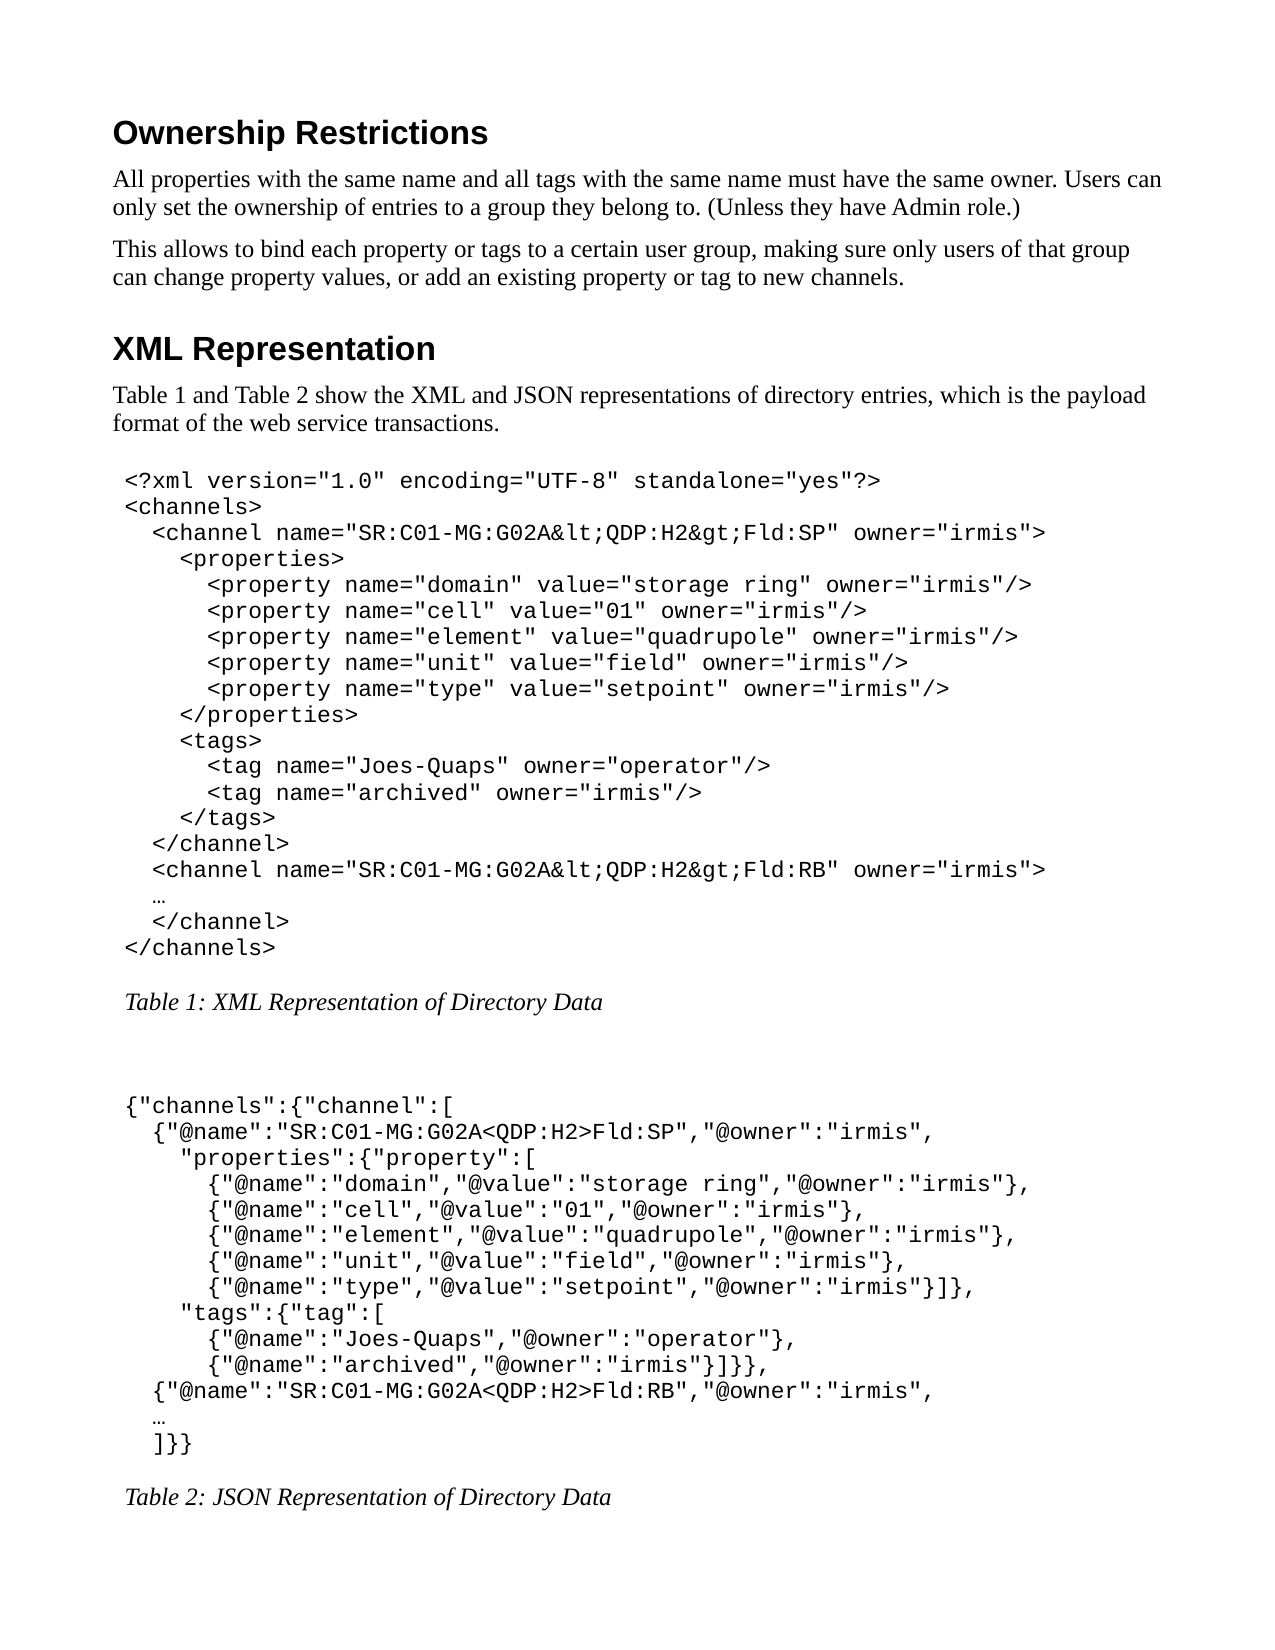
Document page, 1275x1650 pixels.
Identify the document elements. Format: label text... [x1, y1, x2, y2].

text [124, 1016, 1120, 1042]
text <?xml version="1.0" encoding="UTF-8" standalone="yes"?> <channels> <channel name="SR:C01-MG:G02A&lt;QDP:H2&gt;Fld:SP" owner="irmis"> <properties> <property name="domain" value="storage ring" owner="irmis"/> <property name="cell" value="01" owner="irmis"/> <property name="element" value="quadrupole" owner="irmis"/> <property name="unit" value="field" owner="irmis"/> <property name="type" value="setpoint" owner="irmis"/> </properties> <tags> <tag name="Joes-Quaps" owner="operator"/> <tag name="archived" owner="irmis"/> </tags> </channel> <channel name="SR:C01-MG:G02A&lt;QDP:H2&gt;Fld:RB" owner="irmis"> … </channel> </channels> [124, 469, 1120, 962]
text [124, 962, 1120, 987]
text All properties with the same name and all tags with the same name must have the same owner. Users can only set the ownership of entries to a group they belong to. (Unless they have Admin role.) [112, 164, 1162, 221]
text [124, 1511, 1107, 1522]
text {"channels":{"channel":[ {"@name":"SR:C01-MG:G02A<QDP:H2>Fld:SP","@owner":"irmis", "properties":{"property":[ {"@name":"domain","@value":"storage ring","@owner":"irmis"}, {"@name":"cell","@value":"01","@owner":"irmis"}, {"@name":"element","@value":"quadrupole","@owner":"irmis"}, {"@name":"unit","@value":"field","@owner":"irmis"}, {"@name":"type","@value":"setpoint","@owner":"irmis"}]}, "tags":{"tag":[ {"@name":"Joes-Quaps","@owner":"operator"}, {"@name":"archived","@owner":"irmis"}]}}, {"@name":"SR:C01-MG:G02A<QDP:H2>Fld:RB","@owner":"irmis", … ]}} [124, 1094, 1107, 1457]
text Table 2: JSON Representation of Directory Data [124, 1482, 1107, 1511]
text Table 1 and Table 2 show the XML and JSON representations of directory entries, which is the payload format of the web service transactions. [112, 380, 1162, 437]
text Table 1: XML Representation of Directory Data [124, 987, 1120, 1016]
subtitle Ownership Restrictions [112, 112, 1162, 151]
text This allows to bind each property or tags to a certain user group, making sure only users of that group can change property values, or add an existing property or tag to new channels. [112, 234, 1162, 291]
subtitle XML Representation [112, 329, 1162, 367]
text [124, 1457, 1107, 1482]
